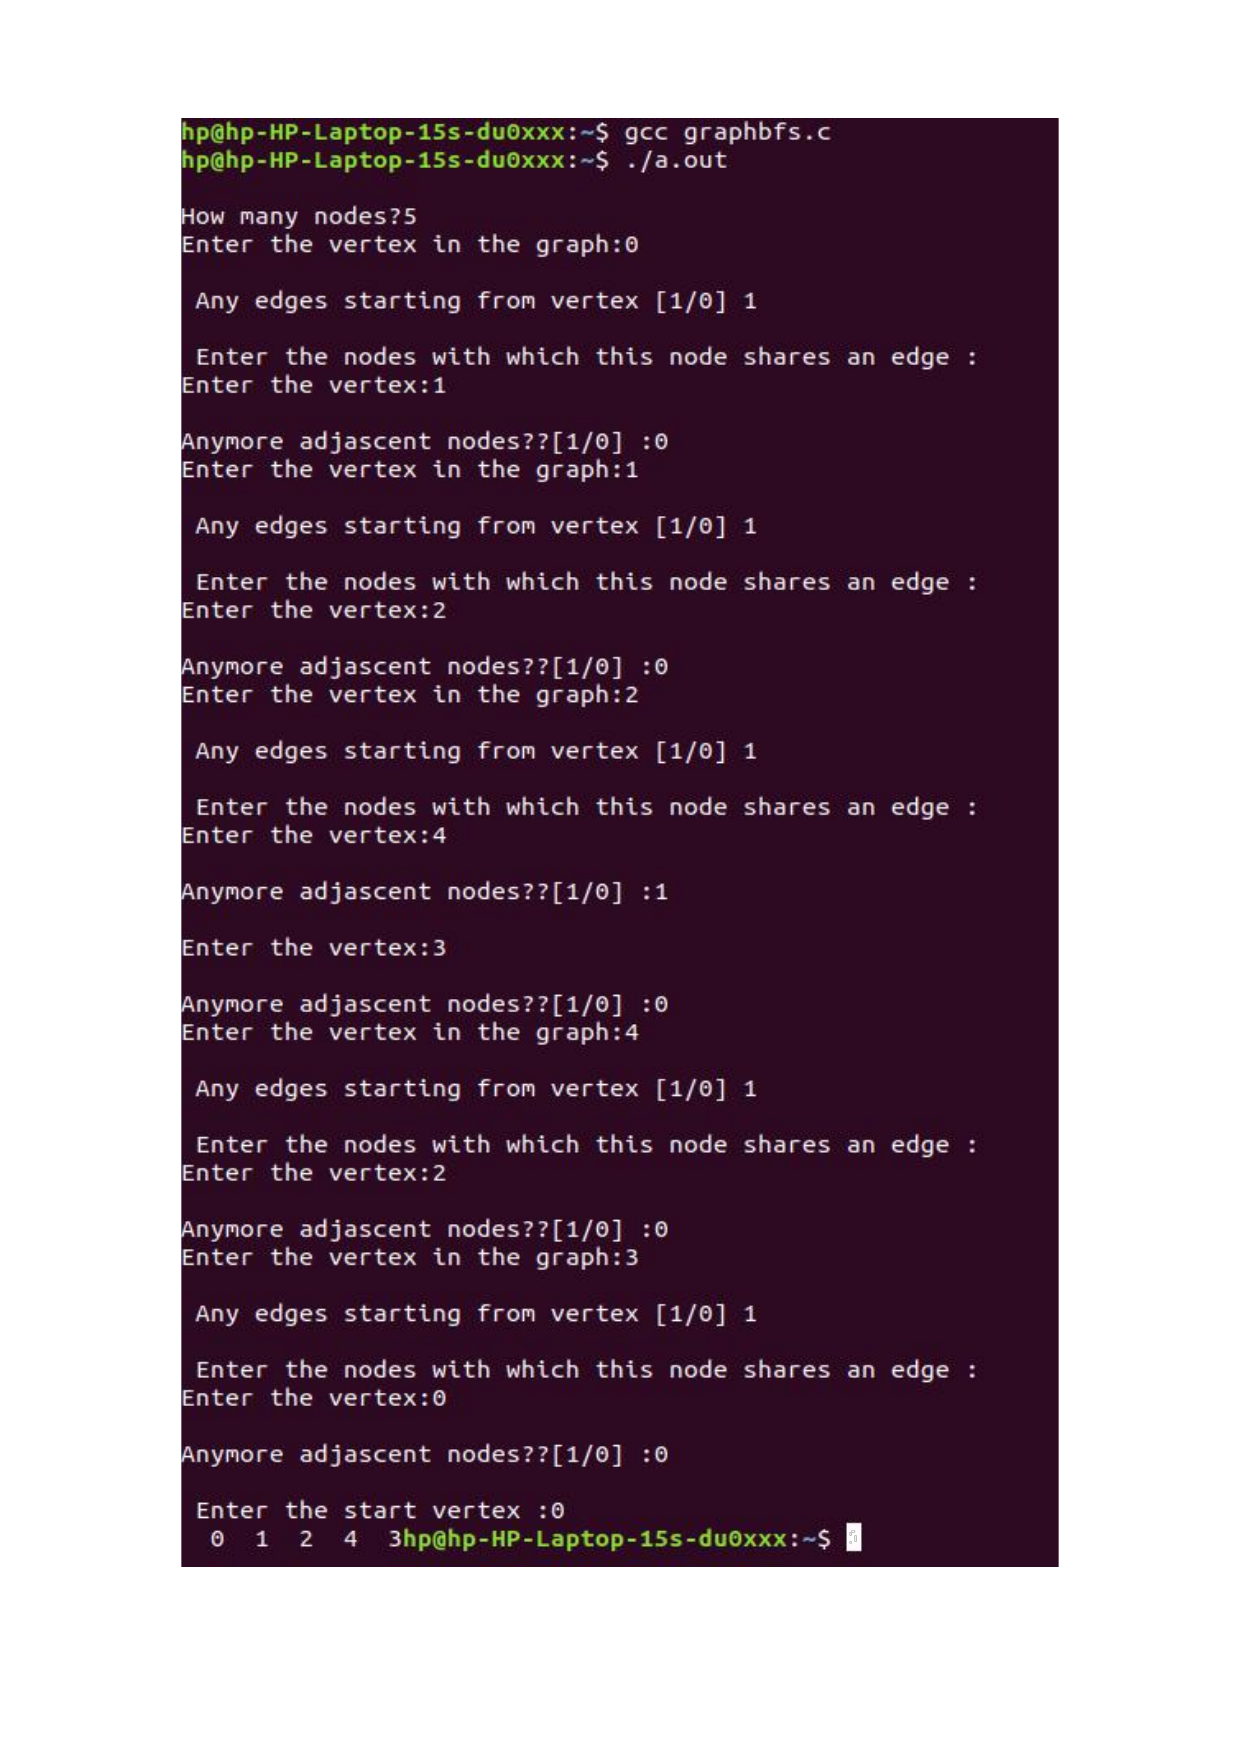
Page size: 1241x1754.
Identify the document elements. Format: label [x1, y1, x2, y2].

picture [181, 118, 1059, 1567]
